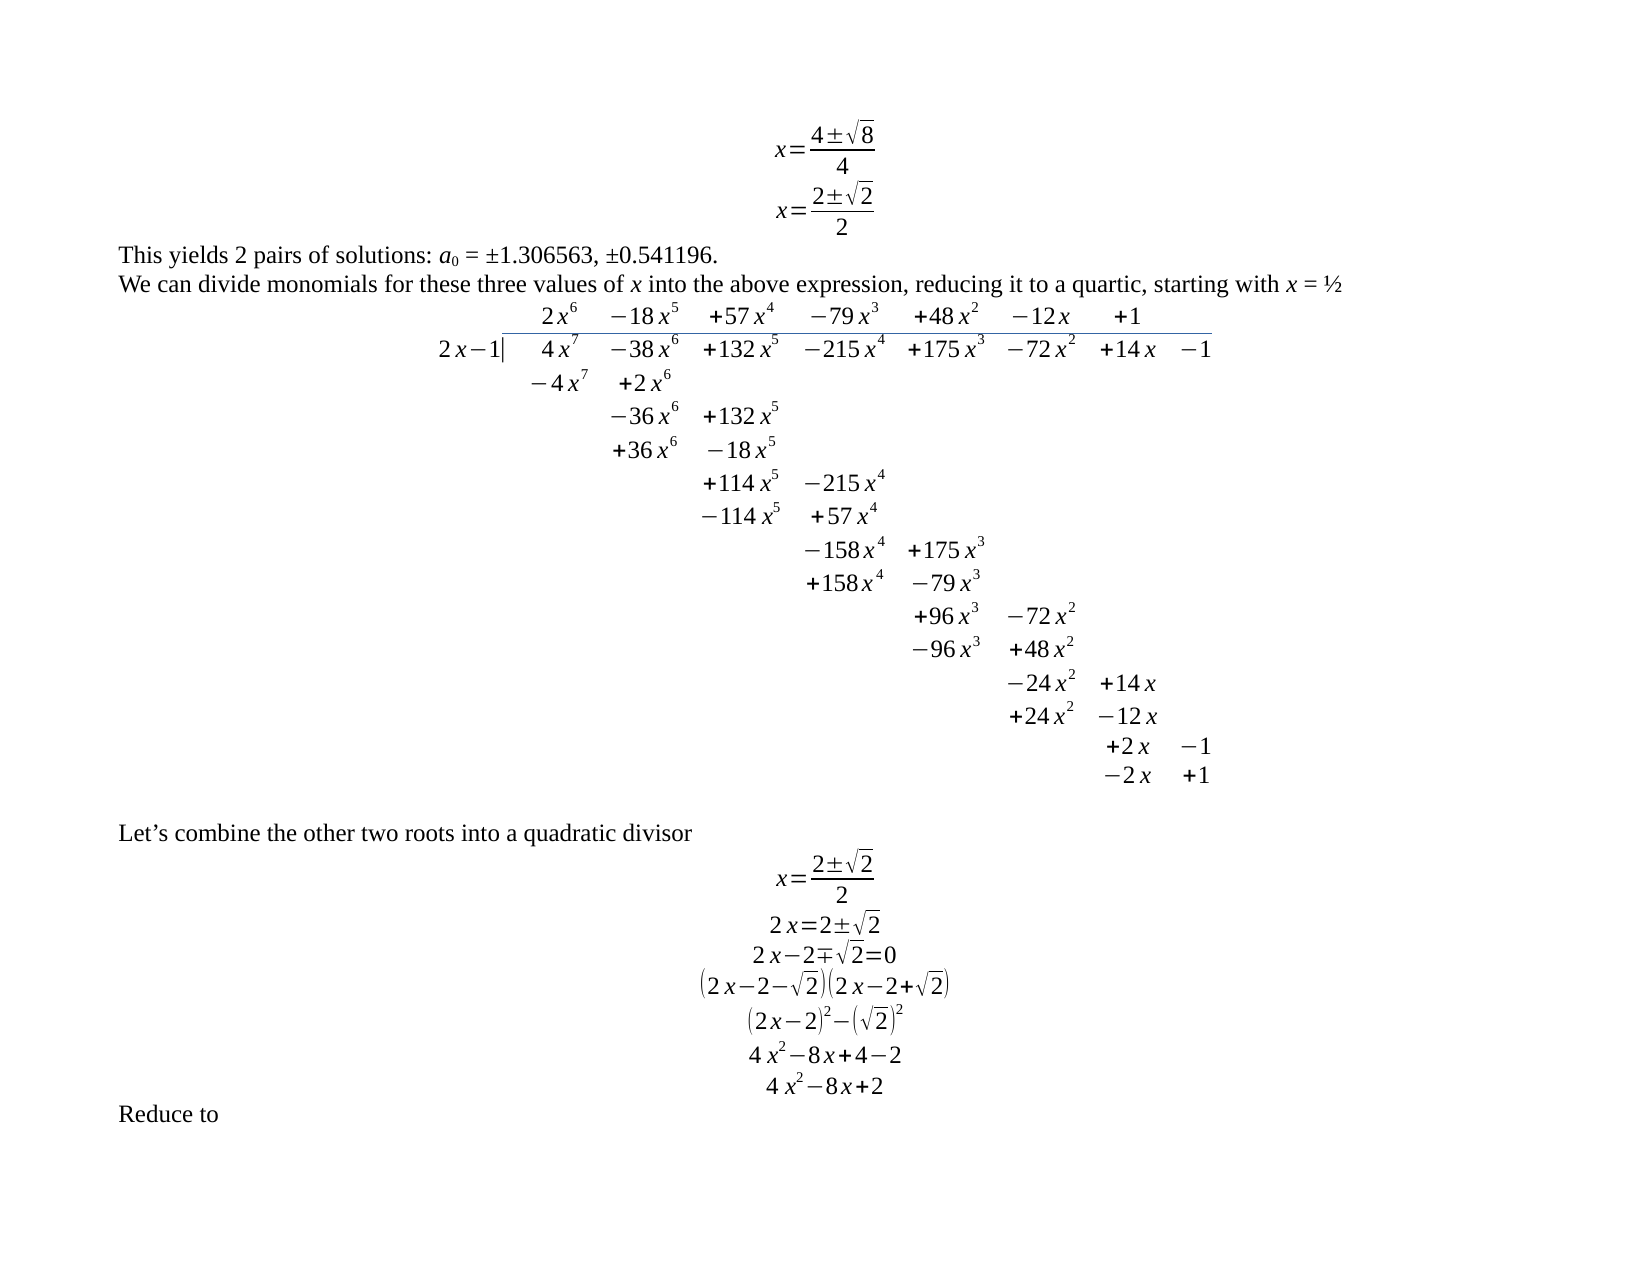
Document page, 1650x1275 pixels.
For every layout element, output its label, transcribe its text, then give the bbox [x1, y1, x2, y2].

text We can divide monomials for these three values of x into the above expression, reducing it to a quartic, starting with x = ½ [118, 269, 1532, 298]
text Reduce to [118, 1099, 1532, 1128]
text This yields 2 pairs of solutions: a0 = ±1.306563, ±0.541196. [118, 240, 1532, 269]
text Let’s combine the other two roots into a quadratic divisor [118, 818, 1532, 847]
